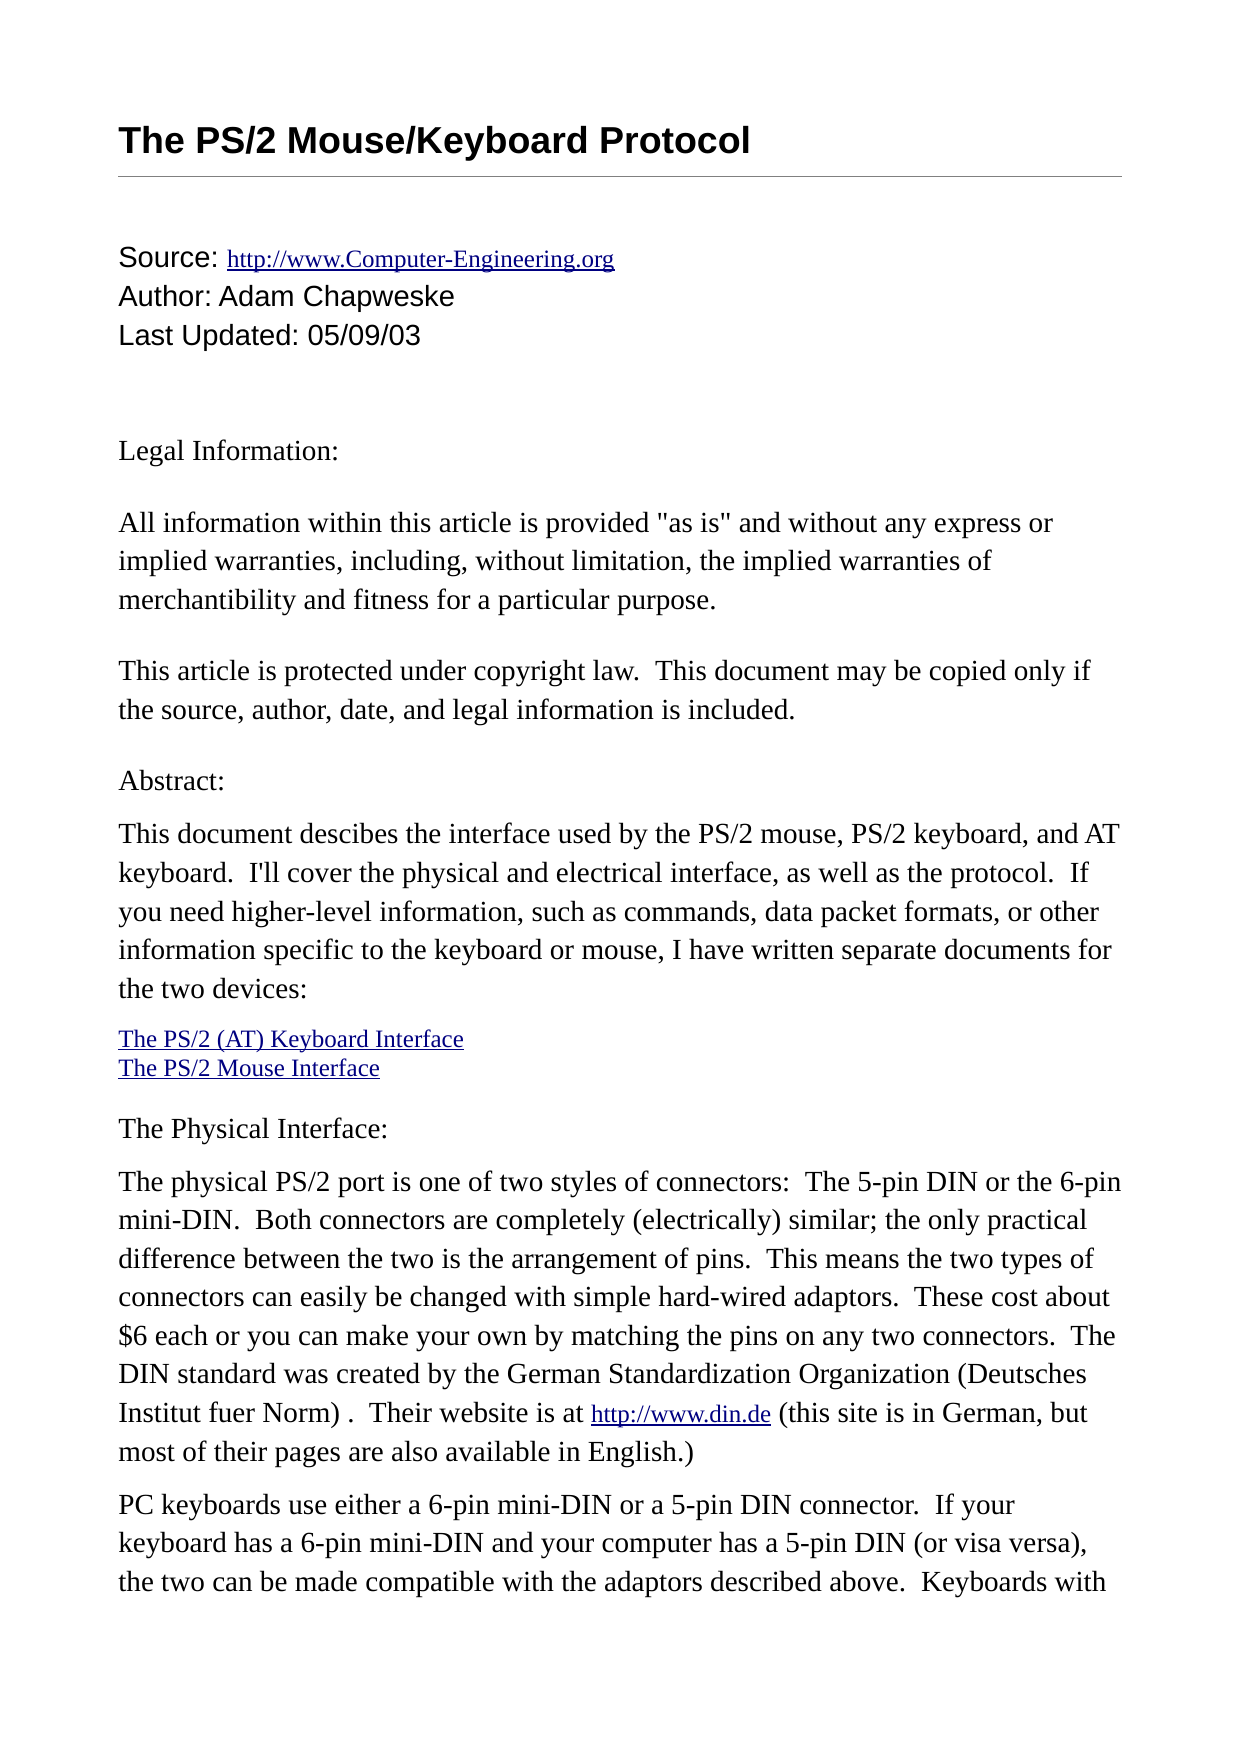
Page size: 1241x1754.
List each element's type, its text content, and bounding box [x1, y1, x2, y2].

text PC keyboards use either a 6-pin mini-DIN or a 5-pin DIN connector. If your keyboard has a 6-pin mini-DIN and your computer has a 5-pin DIN (or visa versa), the two can be made compatible with the adaptors described above. Keyboards with [118, 1487, 1122, 1597]
text Source: http://www.Computer-Engineering.org Author: Adam Chapweske Last Updated: 05/09/03 Legal Information: All information within this article is provided "as is" and without any express or implied warranties, including, without limitation, the implied warranties of merchantibility and fitness for a particular purpose. This article is protected under copyright law. This document may be copied only if the source, author, date, and legal information is included. Abstract: [118, 207, 1122, 797]
text The physical PS/2 port is one of two styles of connectors: The 5-pin DIN or the 6-pin mini-DIN. Both connectors are completely (electrically) similar; the only practical difference between the two is the arrangement of pins. This means the two types of connectors can easily be changed with simple hard-wired adaptors. These cost about $6 each or you can make your own by matching the pins on any two connectors. The DIN standard was created by the German Standardization Organization (Deutsches Institut fuer Norm) . Their website is at http://www.din.de (this site is in German, but most of their pages are also available in English.) [118, 1164, 1122, 1467]
text The Physical Interface: [118, 1111, 1122, 1144]
text The PS/2 Mouse/Keyboard Protocol [118, 118, 1122, 161]
text The PS/2 (AT) Keyboard Interface The PS/2 Mouse Interface [118, 1024, 1122, 1081]
text This document descibes the interface used by the PS/2 mouse, PS/2 keyboard, and AT keyboard. I'll cover the physical and electrical interface, as well as the protocol. If you need higher-level information, such as commands, data packet formats, or other information specific to the keyboard or mouse, I have written separate documents for the two devices: [118, 817, 1122, 1004]
